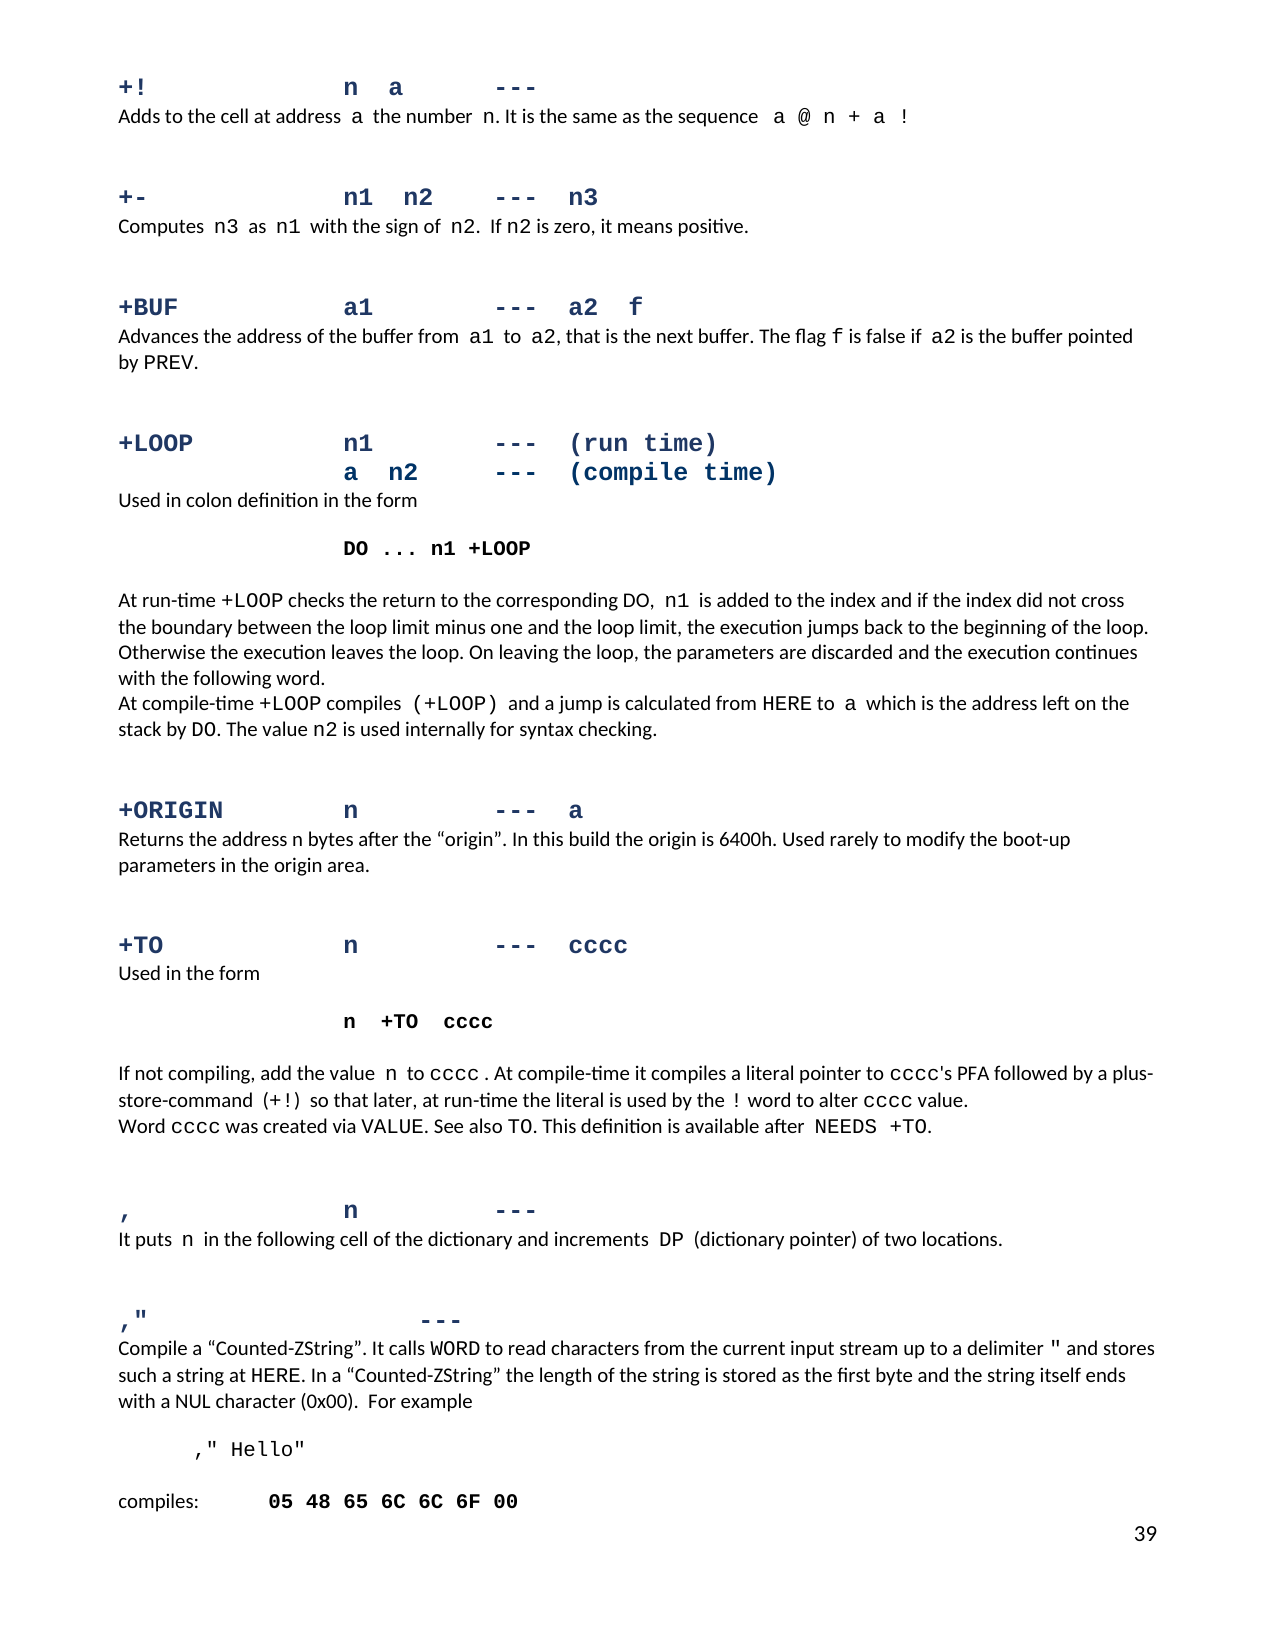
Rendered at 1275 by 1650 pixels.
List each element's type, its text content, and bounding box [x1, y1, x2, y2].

subtitle +! n a --- [118, 75, 1157, 103]
text DO ... n1 +LOOP [118, 538, 1157, 562]
text ," Hello" [118, 1439, 1157, 1463]
text Used in the form [118, 961, 1157, 986]
subtitle ," --- [118, 1307, 1157, 1336]
text Word cccc was created via VALUE. See also TO. This definition is available after NEEDS +TO. [118, 1113, 1157, 1168]
text Computes n3 as n1 with the sign of n2. If n2 is zero, it means positive. [118, 213, 1157, 239]
text n +TO cccc [118, 1011, 1157, 1035]
subtitle +ORIGIN n --- a [118, 798, 1157, 826]
text If not compiling, add the value n to cccc . At compile-time it compiles a literal pointer to cccc's PFA followed by a plus-store-command (+!) so that later, at run-time the literal is used by the ! word to alter cccc value. [118, 1060, 1157, 1113]
text At run-time +LOOP checks the return to the corresponding DO, n1 is added to the index and if the index did not cross the boundary between the loop limit minus one and the loop limit, the execution jumps back to the beginning of the loop. [118, 587, 1157, 639]
subtitle +TO n --- cccc [118, 932, 1157, 961]
subtitle +LOOP n1 --- (run time) [118, 431, 1157, 459]
text Compile a “Counted-ZString”. It calls WORD to read characters from the current input stream up to a delimiter " and stores such a string at HERE. In a “Counted-ZString” the length of the string is stored as the first byte and the string itself ends with a NUL character (0x00). For example [118, 1336, 1157, 1414]
text Used in colon definition in the form [118, 487, 1157, 513]
text At compile-time +LOOP compiles (+LOOP) and a jump is calculated from HERE to a which is the address left on the stack by DO. The value n2 is used internally for syntax checking. [118, 690, 1157, 743]
subtitle , n --- [118, 1197, 1157, 1226]
subtitle +- n1 n2 --- n3 [118, 185, 1157, 213]
text compiles: 05 48 65 6C 6C 6F 00 [118, 1488, 1157, 1515]
text Advances the address of the buffer from a1 to a2, that is the next buffer. The flag f is false if a2 is the buffer pointed by PREV. [118, 323, 1157, 376]
subtitle +BUF a1 --- a2 f [118, 294, 1157, 323]
text Adds to the cell at address a the number n. It is the same as the sequence a @ n + a ! [118, 103, 1157, 130]
text Otherwise the execution leaves the loop. On leaving the loop, the parameters are discarded and the execution continues with the following word. [118, 639, 1157, 690]
text It puts n in the following cell of the dictionary and increments DP (dictionary pointer) of two locations. [118, 1226, 1157, 1252]
text Returns the address n bytes after the “origin”. In this build the origin is 6400h. Used rarely to modify the boot-up parameters in the origin area. [118, 826, 1157, 877]
text a n2 --- (compile time) [118, 459, 1157, 487]
